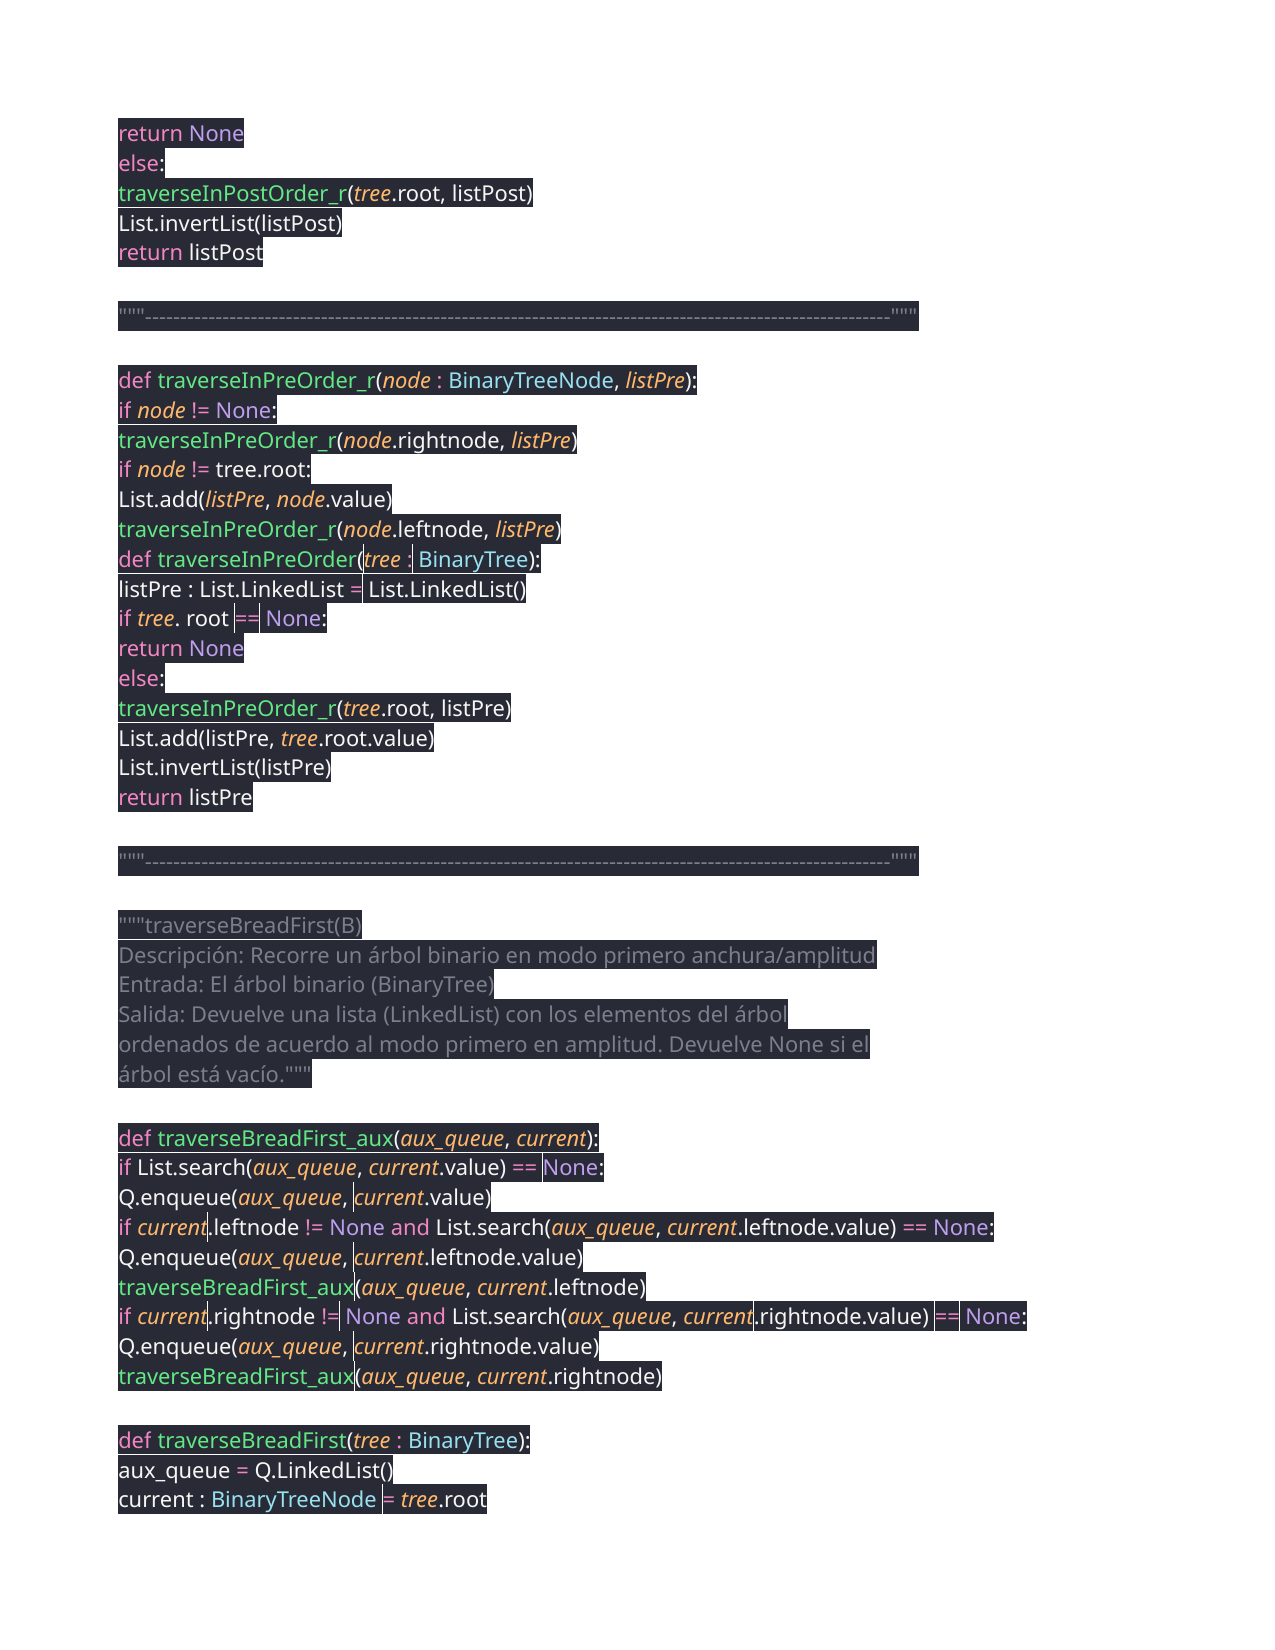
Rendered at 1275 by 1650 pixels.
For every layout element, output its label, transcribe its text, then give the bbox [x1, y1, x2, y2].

text Q.enqueue(aux_queue, current.rightnode.value) [118, 1331, 1157, 1361]
text if tree. root == None: [118, 603, 1157, 633]
text Descripción: Recorre un árbol binario en modo primero anchura/amplitud [118, 939, 1157, 969]
text if node != None: [118, 395, 1157, 424]
text List.add(listPre, node.value) [118, 484, 1157, 514]
text traverseBreadFirst_aux(aux_queue, current.leftnode) [118, 1272, 1157, 1301]
text Entrada: El árbol binario (BinaryTree) [118, 969, 1157, 999]
text traverseInPreOrder_r(node.leftnode, listPre) [118, 514, 1157, 544]
text return None [118, 118, 1157, 148]
text else: [118, 663, 1157, 693]
text current : BinaryTreeNode = tree.root [118, 1484, 1157, 1514]
text """traverseBreadFirst(B) [118, 910, 1157, 939]
text List.invertList(listPre) [118, 752, 1157, 782]
text if List.search(aux_queue, current.value) == None: [118, 1152, 1157, 1182]
text Salida: Devuelve una lista (LinkedList) con los elementos del árbol [118, 999, 1157, 1029]
text def traverseInPreOrder_r(node : BinaryTreeNode, listPre): [118, 365, 1157, 395]
text Q.enqueue(aux_queue, current.leftnode.value) [118, 1242, 1157, 1272]
text traverseBreadFirst_aux(aux_queue, current.rightnode) [118, 1361, 1157, 1391]
text traverseInPreOrder_r(node.rightnode, listPre) [118, 424, 1157, 454]
text Q.enqueue(aux_queue, current.value) [118, 1182, 1157, 1212]
text if current.rightnode != None and List.search(aux_queue, current.rightnode.value) == None: [118, 1301, 1157, 1331]
text aux_queue = Q.LinkedList() [118, 1454, 1157, 1484]
text """----------------------------------------------------------------------------------------------------------""" [118, 301, 1157, 331]
text """----------------------------------------------------------------------------------------------------------""" [118, 846, 1157, 876]
text return None [118, 633, 1157, 663]
text traverseInPreOrder_r(tree.root, listPre) [118, 693, 1157, 722]
text def traverseInPreOrder(tree : BinaryTree): [118, 544, 1157, 573]
text if node != tree.root: [118, 454, 1157, 484]
text else: [118, 148, 1157, 178]
text ordenados de acuerdo al modo primero en amplitud. Devuelve None si el [118, 1029, 1157, 1059]
text List.invertList(listPost) [118, 207, 1157, 237]
text def traverseBreadFirst(tree : BinaryTree): [118, 1425, 1157, 1454]
text List.add(listPre, tree.root.value) [118, 722, 1157, 752]
text return listPre [118, 782, 1157, 812]
text traverseInPostOrder_r(tree.root, listPost) [118, 178, 1157, 207]
text return listPost [118, 237, 1157, 267]
text listPre : List.LinkedList = List.LinkedList() [118, 573, 1157, 603]
text def traverseBreadFirst_aux(aux_queue, current): [118, 1123, 1157, 1152]
text árbol está vacío.""" [118, 1059, 1157, 1088]
text if current.leftnode != None and List.search(aux_queue, current.leftnode.value) == None: [118, 1212, 1157, 1242]
